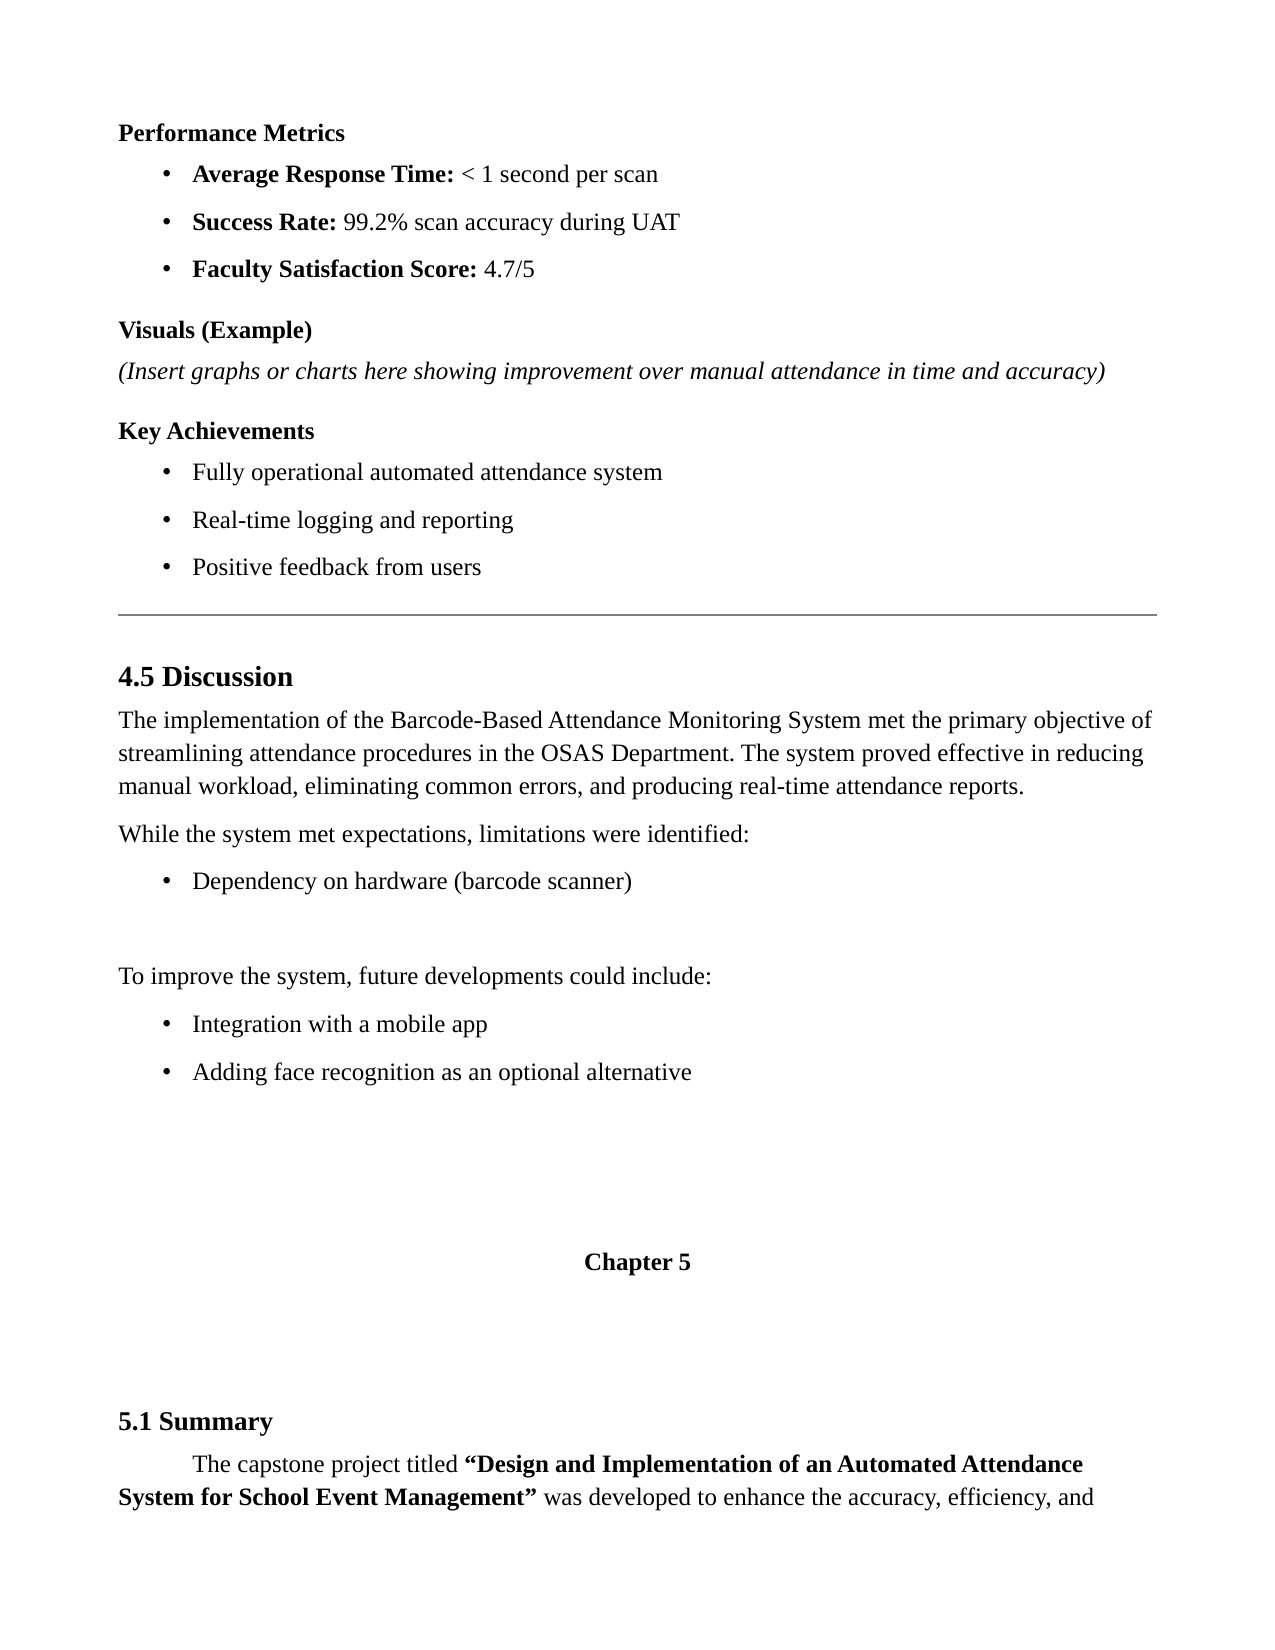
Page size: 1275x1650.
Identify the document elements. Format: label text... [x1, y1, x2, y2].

text The capstone project titled “Design and Implementation of an Automated Attendance System for School Event Management” was developed to enhance the accuracy, efficiency, and [118, 1449, 1157, 1511]
text Chapter 5 [118, 1247, 1157, 1276]
list Positive feedback from users [162, 552, 1157, 581]
text To improve the system, future developments could include: [118, 961, 1157, 990]
list Integration with a mobile app [162, 1009, 1157, 1038]
subtitle 4.5 Discussion [118, 659, 1157, 692]
list Adding face recognition as an optional alternative [162, 1057, 1157, 1085]
subtitle Visuals (Example) [118, 315, 1157, 343]
subtitle 5.1 Summary [118, 1405, 1157, 1437]
list Average Response Time: < 1 second per scan [162, 159, 1157, 188]
subtitle Key Achievements [118, 416, 1157, 445]
text (Insert graphs or charts here showing improvement over manual attendance in time and accuracy) [118, 356, 1157, 385]
list Fully operational automated attendance system [162, 457, 1157, 486]
subtitle Performance Metrics [118, 118, 1157, 147]
list Faculty Satisfaction Score: 4.7/5 [162, 254, 1157, 283]
list Dependency on hardware (barcode scanner) [162, 866, 1157, 895]
text While the system met expectations, limitations were identified: [118, 819, 1157, 847]
text The implementation of the Barcode-Based Attendance Monitoring System met the primary objective of streamlining attendance procedures in the OSAS Department. The system proved effective in reducing manual workload, eliminating common errors, and producing real-time attendance reports. [118, 705, 1157, 800]
list Real-time logging and reporting [162, 505, 1157, 534]
list Success Rate: 99.2% scan accuracy during UAT [162, 207, 1157, 236]
